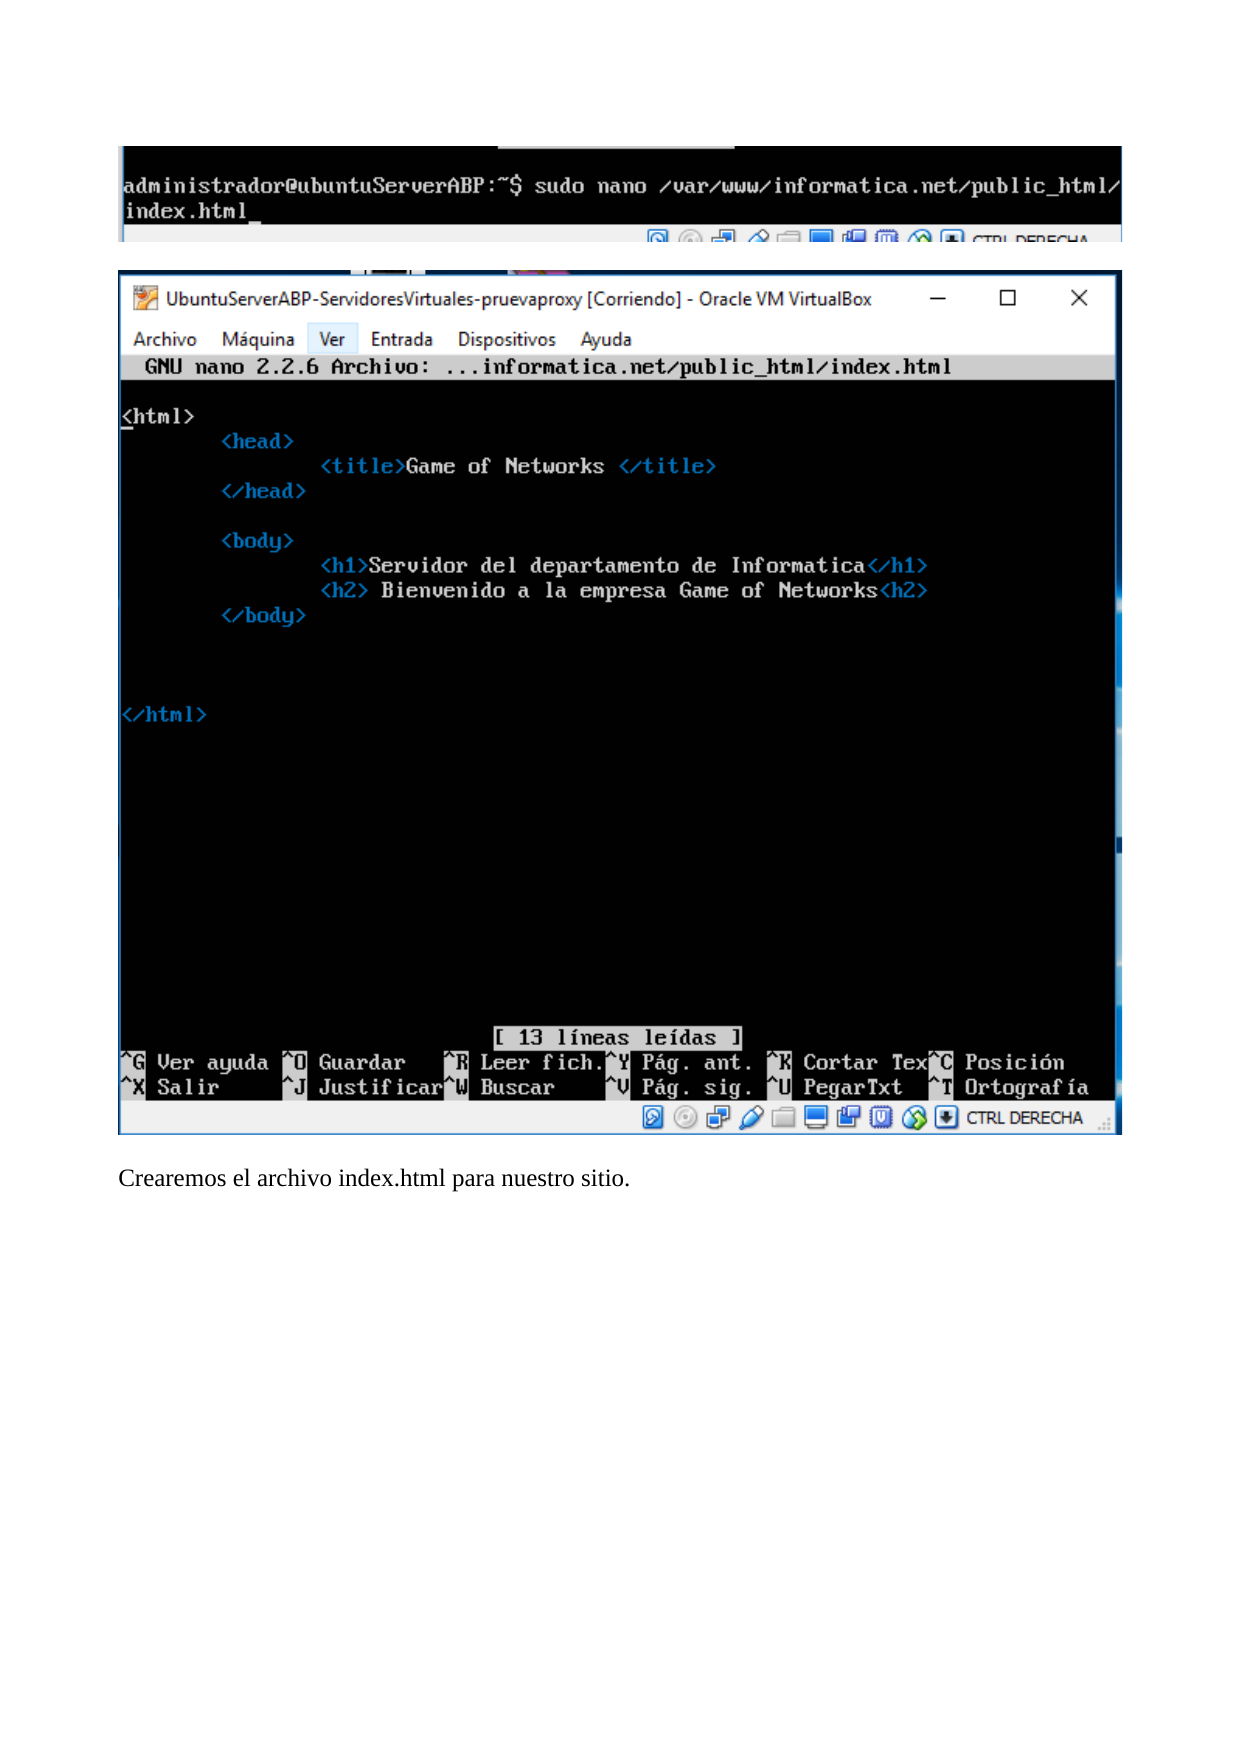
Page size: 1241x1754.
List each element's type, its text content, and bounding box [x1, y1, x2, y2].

text Crearemos el archivo index.html para nuestro sitio. [118, 1163, 1122, 1192]
picture [118, 146, 1123, 242]
picture [118, 270, 1123, 1135]
